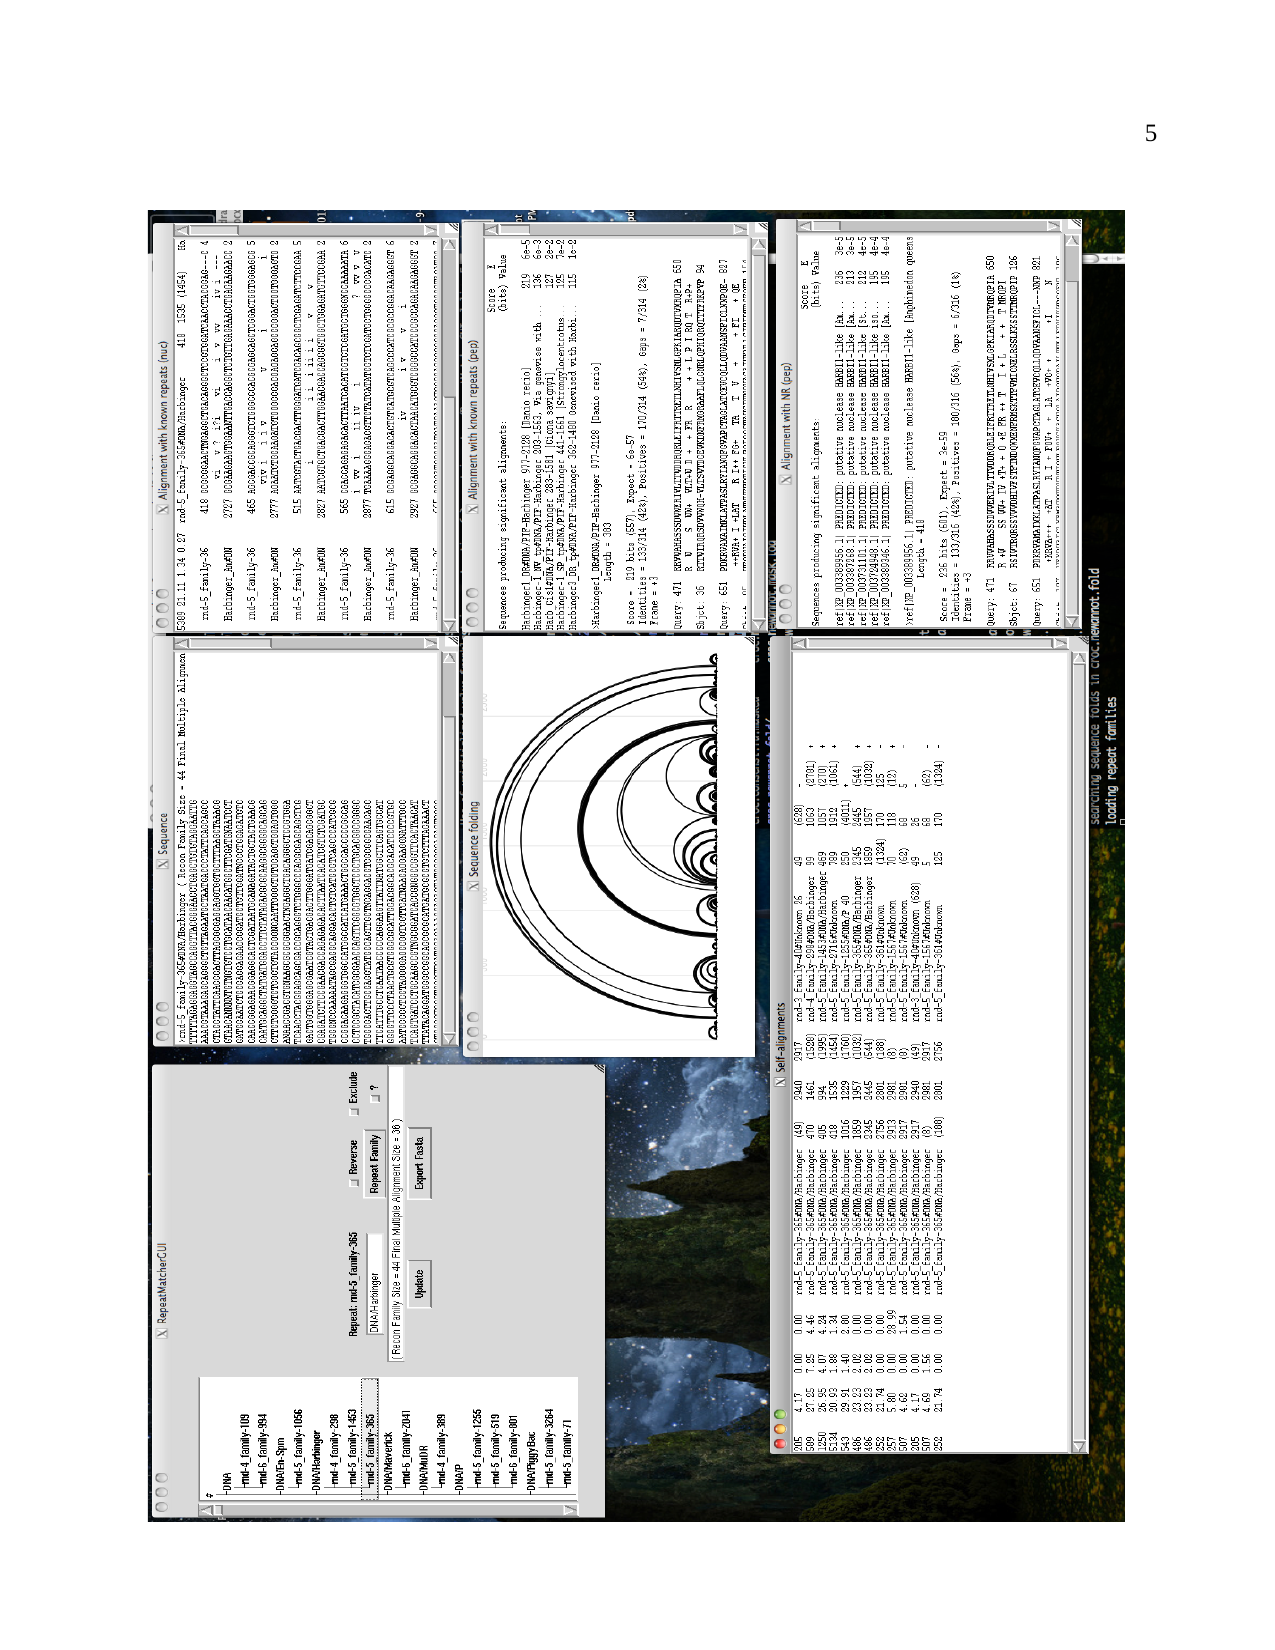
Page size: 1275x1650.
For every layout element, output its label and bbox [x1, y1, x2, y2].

picture [147, 210, 1125, 1522]
